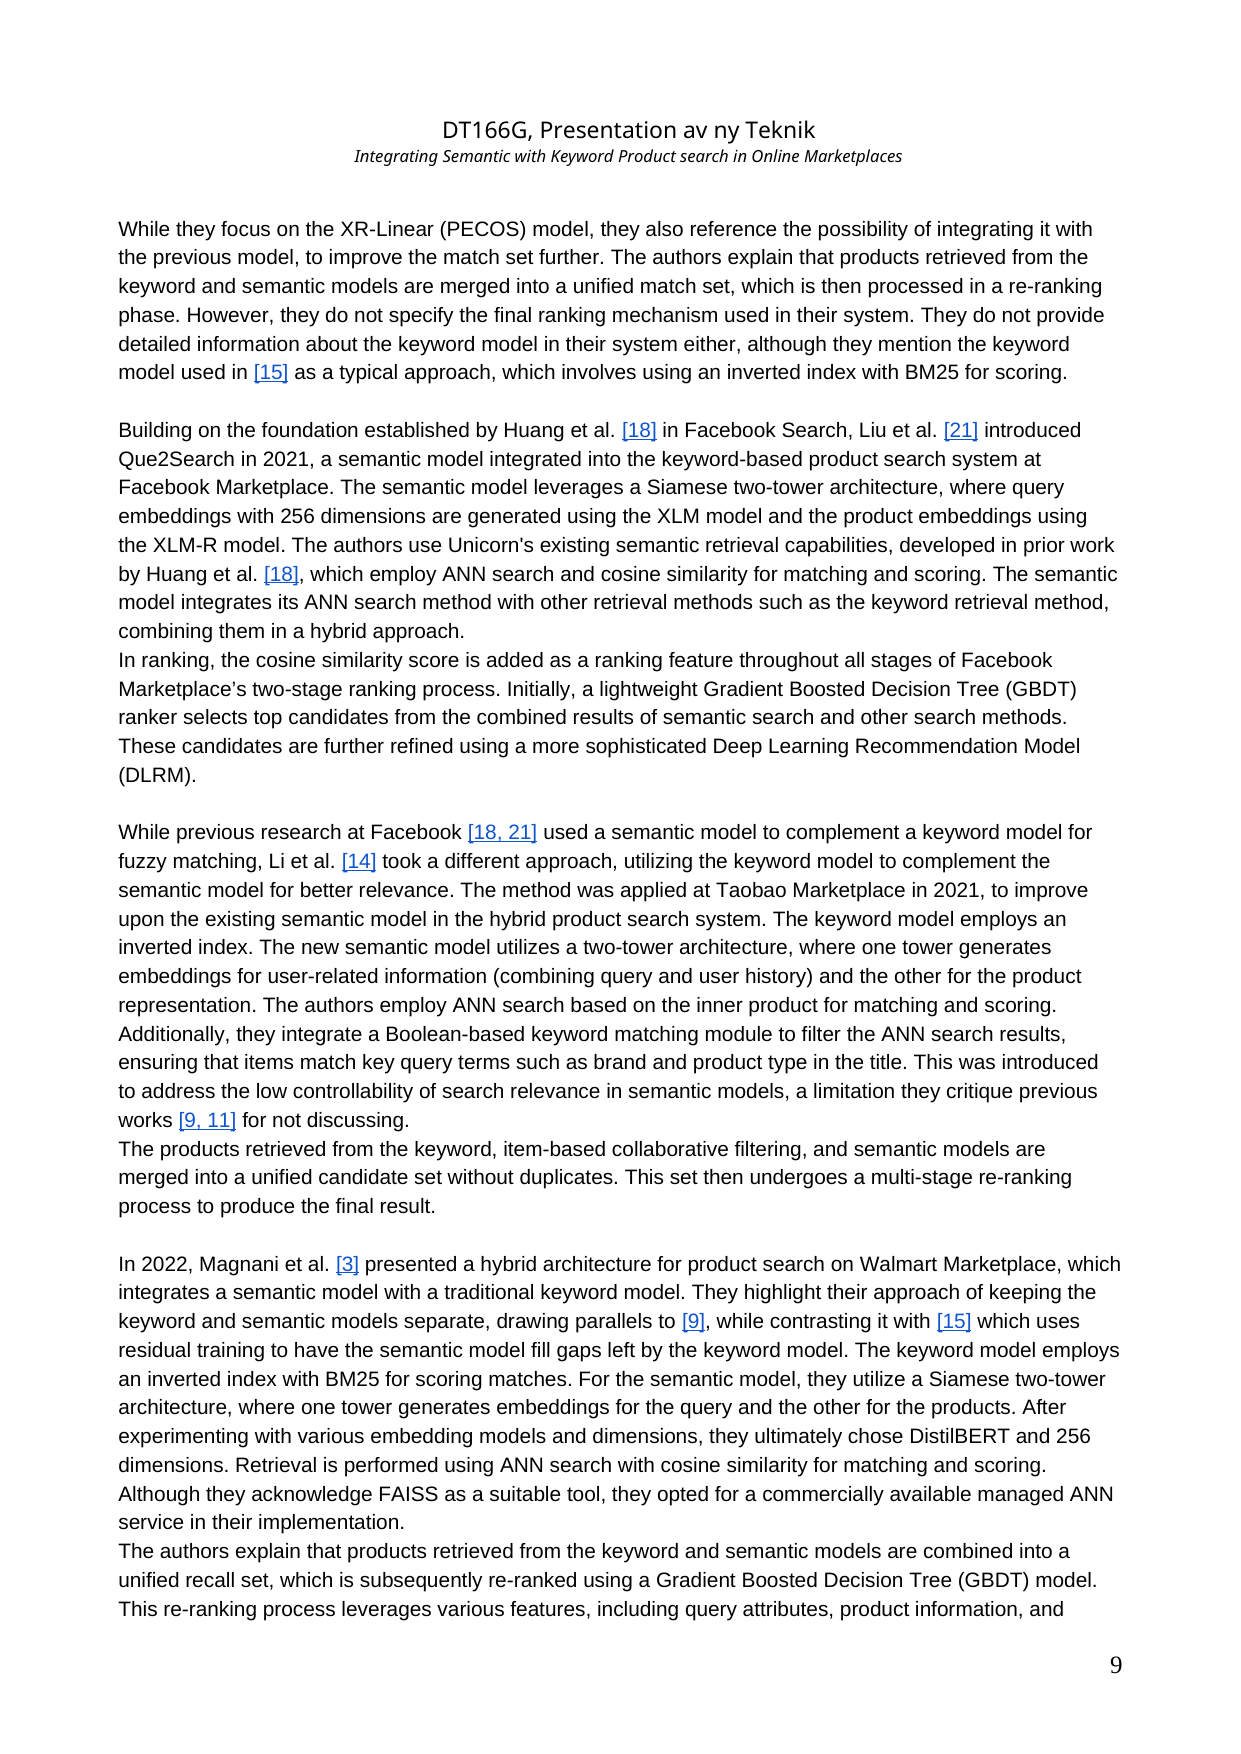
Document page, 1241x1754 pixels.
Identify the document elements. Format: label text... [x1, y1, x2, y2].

text In 2022, Magnani et al. [3] presented a hybrid architecture for product search on Walmart Marketplace, which integrates a semantic model with a traditional keyword model. They highlight their approach of keeping the keyword and semantic models separate, drawing parallels to [9], while contrasting it with [15] which uses residual training to have the semantic model fill gaps left by the keyword model. The keyword model employs an inverted index with BM25 for scoring matches. For the semantic model, they utilize a Siamese two-tower architecture, where one tower generates embeddings for the query and the other for the products. After experimenting with various embedding models and dimensions, they ultimately chose DistilBERT and 256 dimensions. Retrieval is performed using ANN search with cosine similarity for matching and scoring. Although they acknowledge FAISS as a suitable tool, they opted for a commercially available managed ANN service in their implementation. The authors explain that products retrieved from the keyword and semantic models are combined into a unified recall set, which is subsequently re-ranked using a Gradient Boosted Decision Tree (GBDT) model. This re-ranking process leverages various features, including query attributes, product information, and [118, 1251, 1122, 1620]
text While they focus on the XR-Linear (PECOS) model, they also reference the possibility of integrating it with the previous model, to improve the match set further. The authors explain that products retrieved from the keyword and semantic models are merged into a unified match set, which is then processed in a re-ranking phase. However, they do not specify the final ranking mechanism used in their system. They do not provide detailed information about the keyword model in their system either, although they mention the keyword model used in [15] as a typical approach, which involves using an inverted index with BM25 for scoring. [118, 216, 1122, 384]
text In ranking, the cosine similarity score is added as a ranking feature throughout all stages of Facebook Marketplace’s two-stage ranking process. Initially, a lightweight Gradient Boosted Decision Tree (GBDT) ranker selects top candidates from the combined results of semantic search and other search methods. These candidates are further refined using a more sophisticated Deep Learning Recommendation Model (DLRM). [118, 648, 1122, 787]
text While previous research at Facebook [18, 21] used a semantic model to complement a keyword model for fuzzy matching, Li et al. [14] took a different approach, utilizing the keyword model to complement the semantic model for better relevance. The method was applied at Taobao Marketplace in 2021, to improve upon the existing semantic model in the hybrid product search system. The keyword model employs an inverted index. The new semantic model utilizes a two-tower architecture, where one tower generates embeddings for user-related information (combining query and user history) and the other for the product representation. The authors employ ANN search based on the inner product for matching and scoring. Additionally, they integrate a Boolean-based keyword matching module to filter the ANN search results, ensuring that items match key query terms such as brand and product type in the title. This was introduced to address the low controllability of search relevance in semantic models, a limitation they critique previous works [9, 11] for not discussing. The products retrieved from the keyword, item-based collaborative filtering, and semantic models are merged into a unified candidate set without duplicates. This set then undergoes a multi-stage re-ranking process to produce the final result. [118, 820, 1122, 1218]
text Building on the foundation established by Huang et al. [18] in Facebook Search, Liu et al. [21] introduced Que2Search in 2021, a semantic model integrated into the keyword-based product search system at Facebook Marketplace. The semantic model leverages a Siamese two-tower architecture, where query embeddings with 256 dimensions are generated using the XLM model and the product embeddings using the XLM-R model. The authors use Unicorn's existing semantic retrieval capabilities, developed in prior work by Huang et al. [18], which employ ANN search and cosine similarity for matching and scoring. The semantic model integrates its ANN search method with other retrieval methods such as the keyword retrieval method, combining them in a hybrid approach. [118, 418, 1122, 643]
